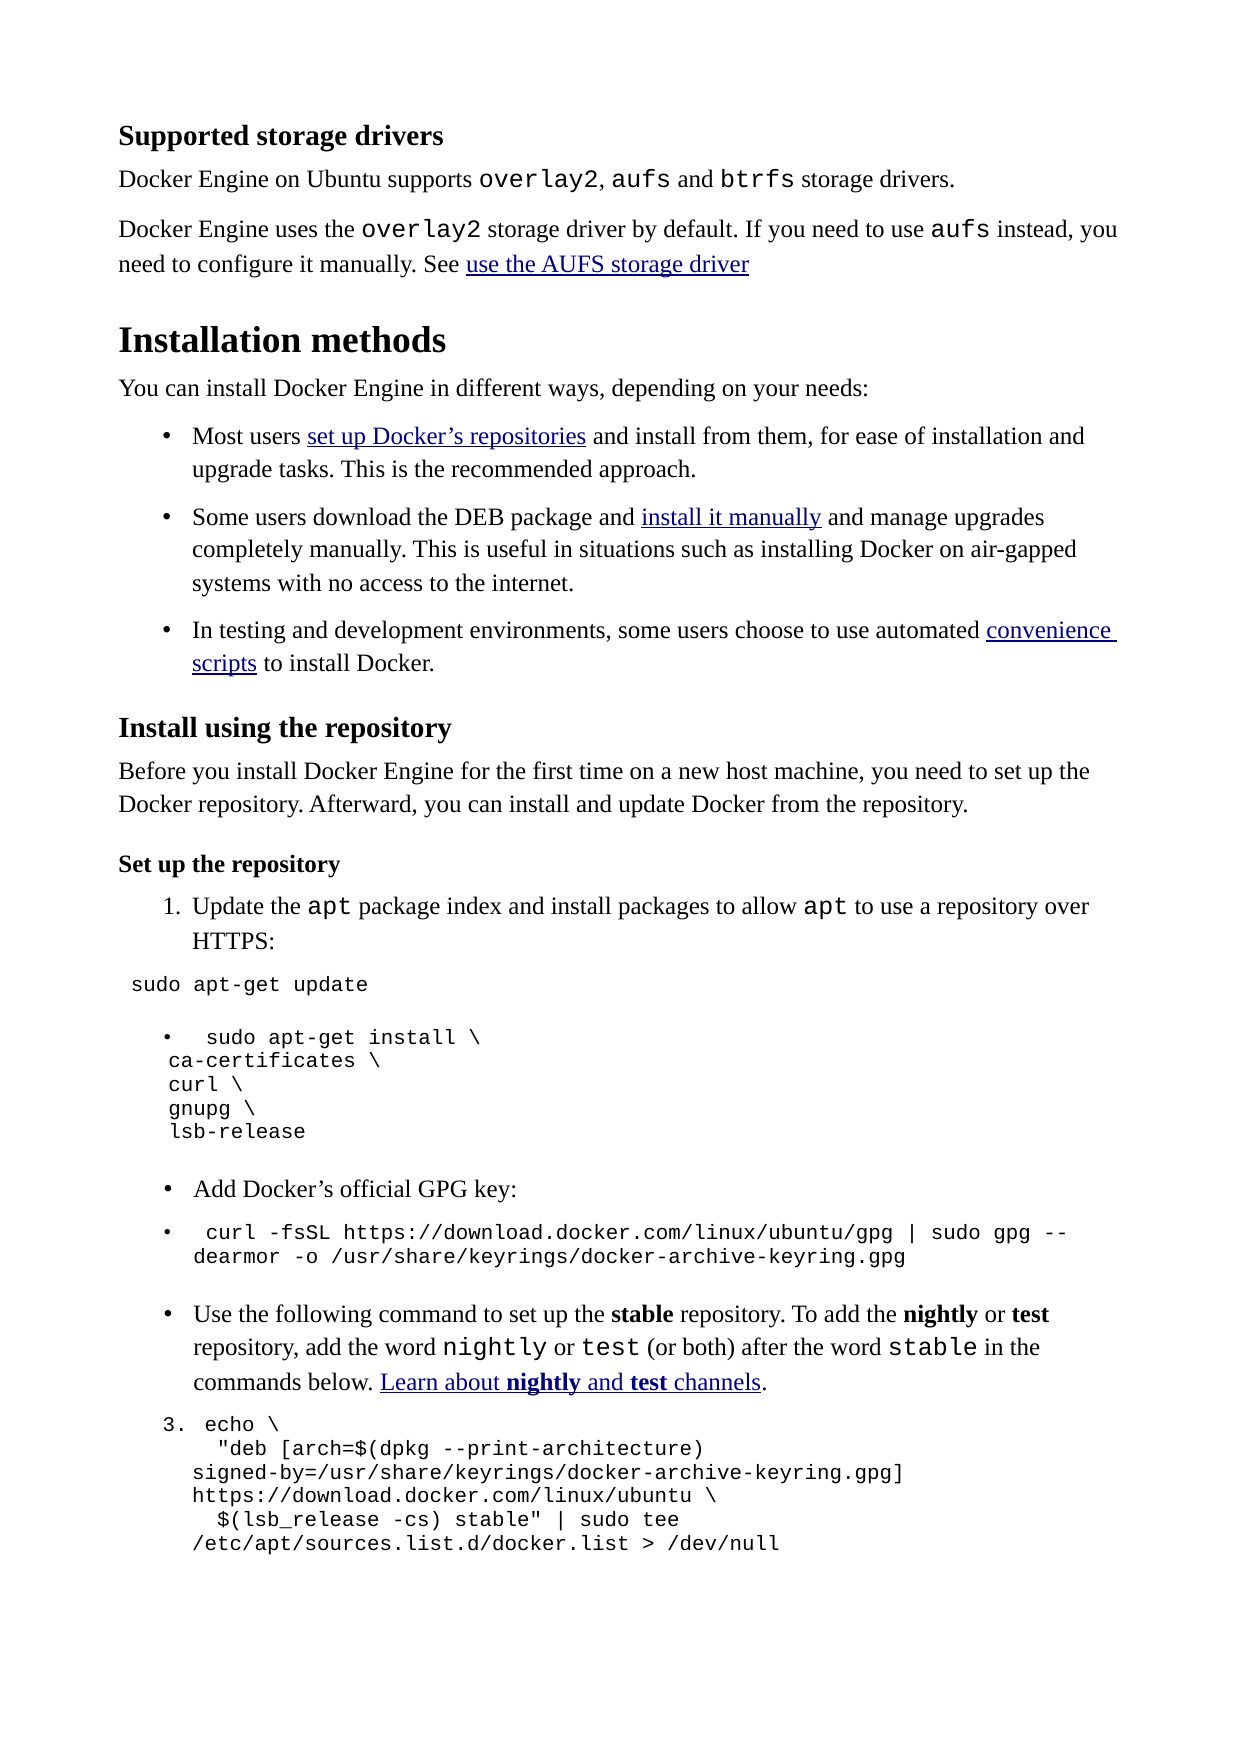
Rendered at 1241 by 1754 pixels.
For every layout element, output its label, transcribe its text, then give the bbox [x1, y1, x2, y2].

subtitle Installation methods [118, 318, 1122, 361]
text Before you install Docker Engine for the first time on a new host machine, you need to set up the Docker repository. Afterward, you can install and update Docker from the repository. [118, 756, 1122, 818]
text sudo apt-get update [118, 973, 1122, 997]
list In testing and development environments, some users choose to use automated convenience scripts to install Docker. [162, 615, 1122, 677]
subtitle Supported storage drivers [118, 118, 1122, 152]
list echo \ [162, 1414, 1122, 1438]
subtitle Set up the repository [118, 849, 1122, 878]
list Update the apt package index and install packages to allow apt to use a repository over HTTPS: [162, 891, 1122, 955]
text Docker Engine on Ubuntu supports overlay2, aufs and btrfs storage drivers. [118, 164, 1122, 195]
list Add Docker’s official GPG key: [164, 1174, 1122, 1203]
list Most users set up Docker’s repositories and install from them, for ease of installation and upgrade tasks. This is the recommended approach. [162, 421, 1122, 483]
text ca-certificates \ [118, 1050, 1122, 1074]
list sudo apt-get install \ [164, 1027, 1122, 1050]
list Some users download the DEB package and install it manually and manage upgrades completely manually. This is useful in situations such as installing Docker on air-gapped systems with no access to the internet. [162, 502, 1122, 596]
text gnupg \ [118, 1098, 1122, 1121]
text curl \ [118, 1074, 1122, 1098]
subtitle Install using the repository [118, 710, 1122, 744]
list "deb [arch=$(dpkg --print-architecture) signed-by=/usr/share/keyrings/docker-archive-keyring.gpg] https://download.docker.com/linux/ubuntu \ [162, 1438, 1122, 1509]
list Use the following command to set up the stable repository. To add the nightly or test repository, add the word nightly or test (or both) after the word stable in the commands below. Learn about nightly and test channels. [164, 1299, 1122, 1396]
list curl -fsSL https://download.docker.com/linux/ubuntu/gpg | sudo gpg --dearmor -o /usr/share/keyrings/docker-archive-keyring.gpg [164, 1222, 1122, 1269]
list $(lsb_release -cs) stable" | sudo tee /etc/apt/sources.list.d/docker.list > /dev/null [162, 1509, 1122, 1556]
text You can install Docker Engine in different ways, depending on your needs: [118, 373, 1122, 402]
text Docker Engine uses the overlay2 storage driver by default. If you need to use aufs instead, you need to configure it manually. See use the AUFS storage driver [118, 214, 1122, 278]
text lsb-release [118, 1121, 1122, 1145]
